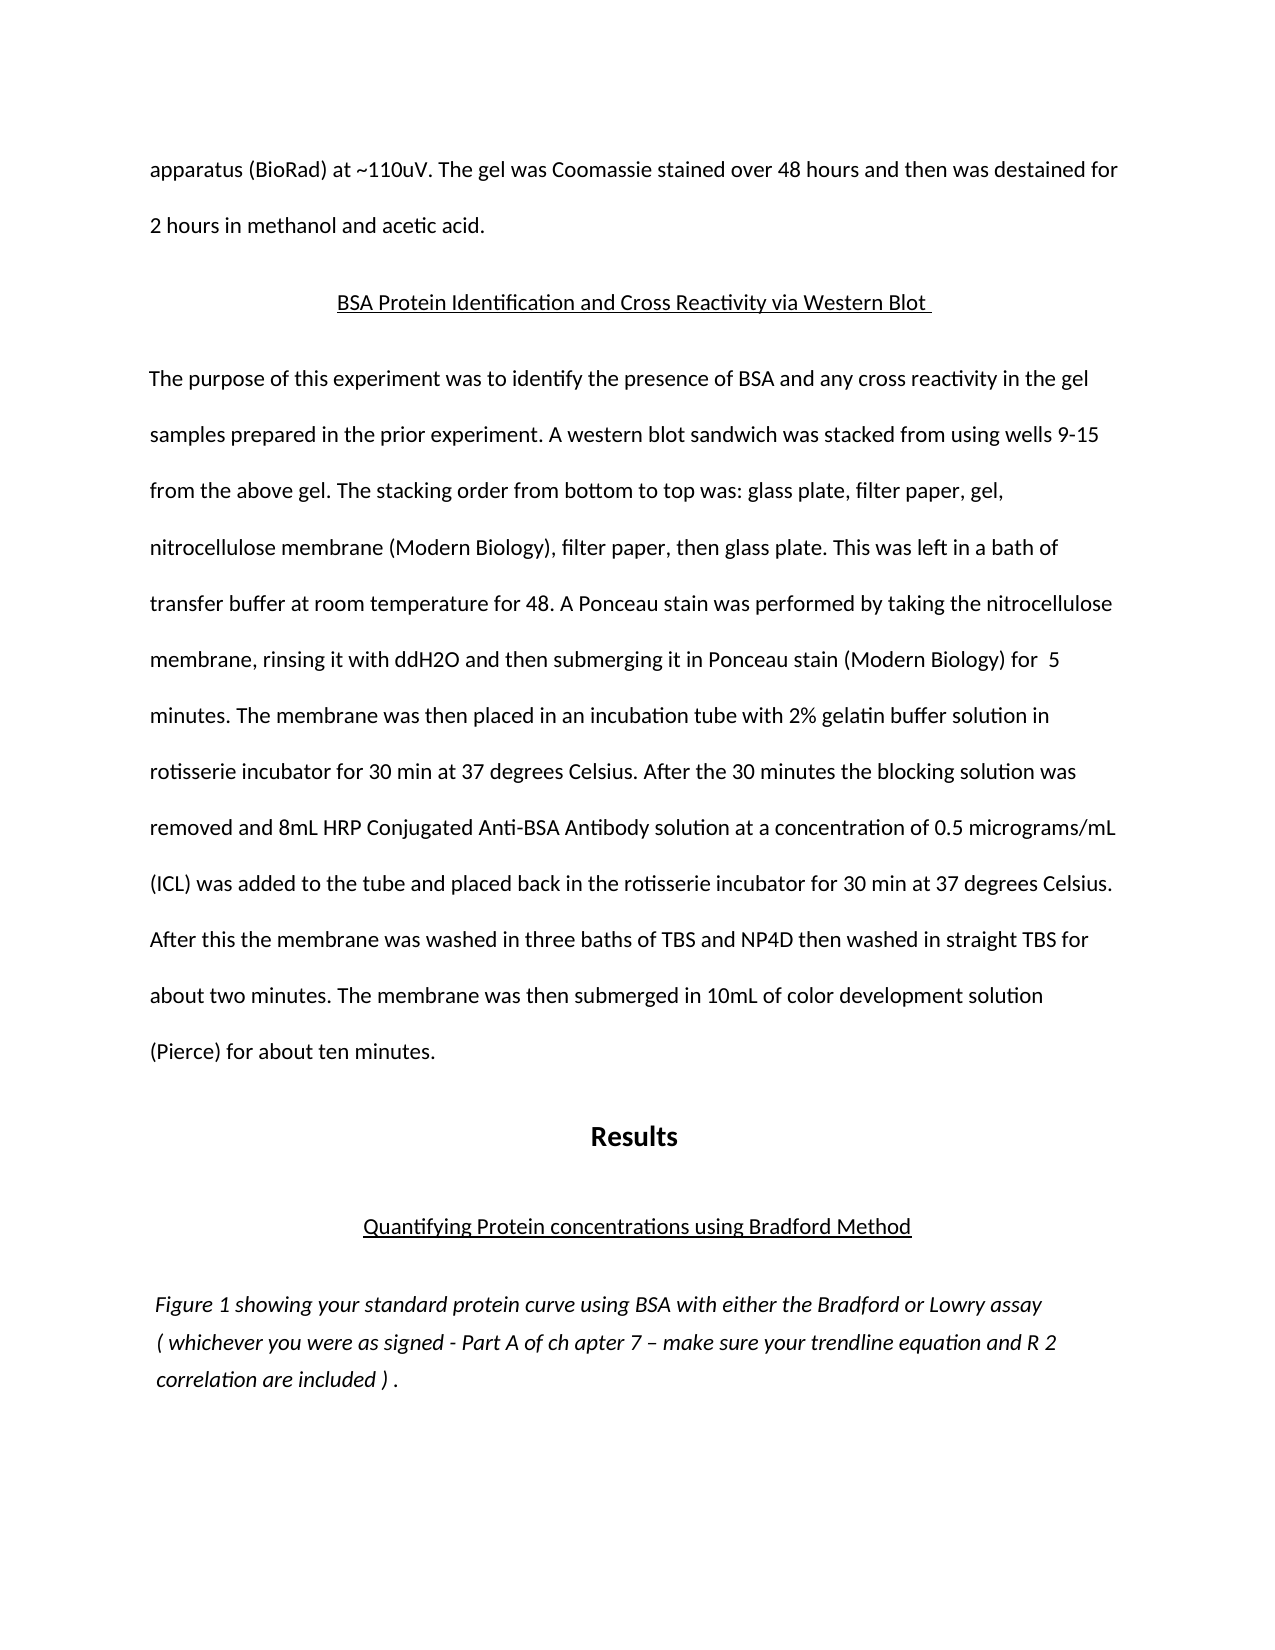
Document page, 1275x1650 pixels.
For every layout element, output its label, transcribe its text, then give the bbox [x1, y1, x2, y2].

text apparatus (BioRad) at ~110uV. The gel was Coomassie stained over 48 hours and then was destained for 2 hours in methanol and acetic acid. [148, 155, 1120, 239]
text Quantifying Protein concentrations using Bradford Method [155, 1212, 1120, 1240]
text BSA Protein Identification and Cross Reactivity via Western Blot [148, 288, 1120, 316]
text Figure 1 showing your standard protein curve using BSA with either the Bradford or Lowry assay ( whichever you were as signed - Part A of ch apter 7 – make sure your trendline equation and R 2 correlation are included ) . [155, 1290, 1120, 1393]
subtitle Results [155, 1118, 1120, 1154]
text The purpose of this experiment was to identify the presence of BSA and any cross reactivity in the gel samples prepared in the prior experiment. A western blot sandwich was stacked from using wells 9-15 from the above gel. The stacking order from bottom to top was: glass plate, filter paper, gel, nitrocellulose membrane (Modern Biology), filter paper, then glass plate. This was left in a bath of transfer buffer at room temperature for 48. A Ponceau stain was performed by taking the nitrocellulose membrane, rinsing it with ddH2O and then submerging it in Ponceau stain (Modern Biology) for 5 minutes. The membrane was then placed in an incubation tube with 2% gelatin buffer solution in rotisserie incubator for 30 min at 37 degrees Celsius. After the 30 minutes the blocking solution was removed and 8mL HRP Conjugated Anti-BSA Antibody solution at a concentration of 0.5 micrograms/mL (ICL) was added to the tube and placed back in the rotisserie incubator for 30 min at 37 degrees Celsius. After this the membrane was washed in three baths of TBS and NP4D then washed in straight TBS for about two minutes. The membrane was then submerged in 10mL of color development solution (Pierce) for about ten minutes. [148, 364, 1120, 1065]
